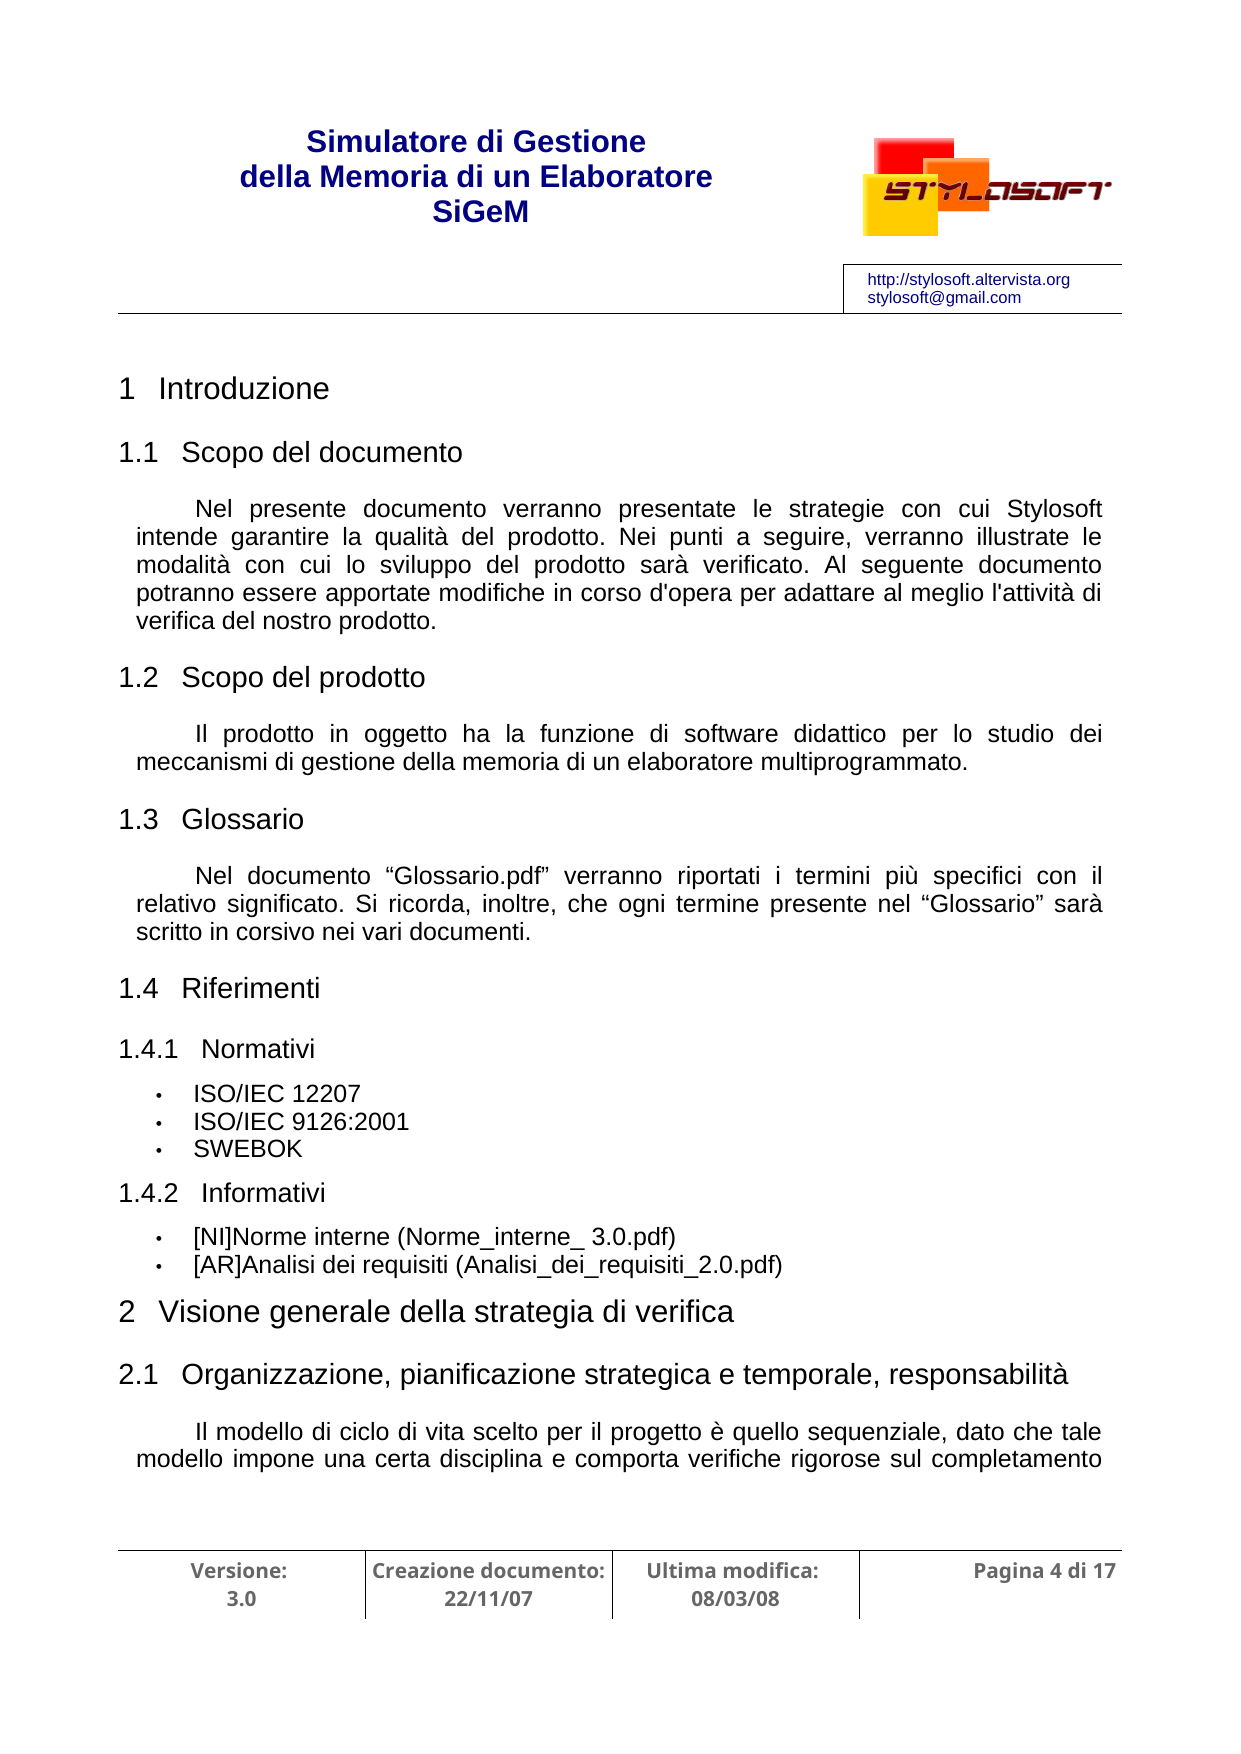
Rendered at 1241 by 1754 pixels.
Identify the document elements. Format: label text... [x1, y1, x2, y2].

subtitle Glossario [118, 803, 1122, 835]
subtitle Scopo del documento [118, 436, 1122, 468]
subtitle Riferimenti [118, 972, 1122, 1005]
subtitle Scopo del prodotto [118, 661, 1122, 694]
text Il modello di ciclo di vita scelto per il progetto è quello sequenziale, dato che tale modello impone una certa disciplina e comporta verifiche rigorose sul completamento [136, 1417, 1104, 1473]
subtitle Organizzazione, pianificazione strategica e temporale, responsabilità [118, 1358, 1122, 1391]
list ISO/IEC 9126:2001 [156, 1107, 1122, 1135]
text Nel documento “Glossario.pdf” verranno riportati i termini più specifici con il relativo significato. Si ricorda, inoltre, che ogni termine presente nel “Glossario” sarà scritto in corsivo nei vari documenti. [136, 862, 1104, 946]
text Nel presente documento verranno presentate le strategie con cui Stylosoft intende garantire la qualità del prodotto. Nei punti a seguire, verranno illustrate le modalità con cui lo sviluppo del prodotto sarà verificato. Al seguente documento potranno essere apportate modifiche in corso d'opera per adattare al meglio l'attività di verifica del nostro prodotto. [136, 495, 1104, 634]
list [NI]Norme interne (Norme_interne_ 3.0.pdf) [156, 1223, 1122, 1251]
list [AR]Analisi dei requisiti (Analisi_dei_requisiti_2.0.pdf) [156, 1251, 1122, 1279]
list SWEBOK [156, 1135, 1122, 1163]
text Il prodotto in oggetto ha la funzione di software didattico per lo studio dei meccanismi di gestione della memoria di un elaboratore multiprogrammato. [136, 720, 1104, 776]
subtitle Introduzione [118, 371, 1122, 406]
subtitle Informativi [118, 1178, 1122, 1208]
subtitle Normativi [118, 1034, 1122, 1065]
subtitle Visione generale della strategia di verifica [118, 1294, 1122, 1329]
list ISO/IEC 12207 [156, 1079, 1122, 1107]
picture [848, 123, 1117, 247]
